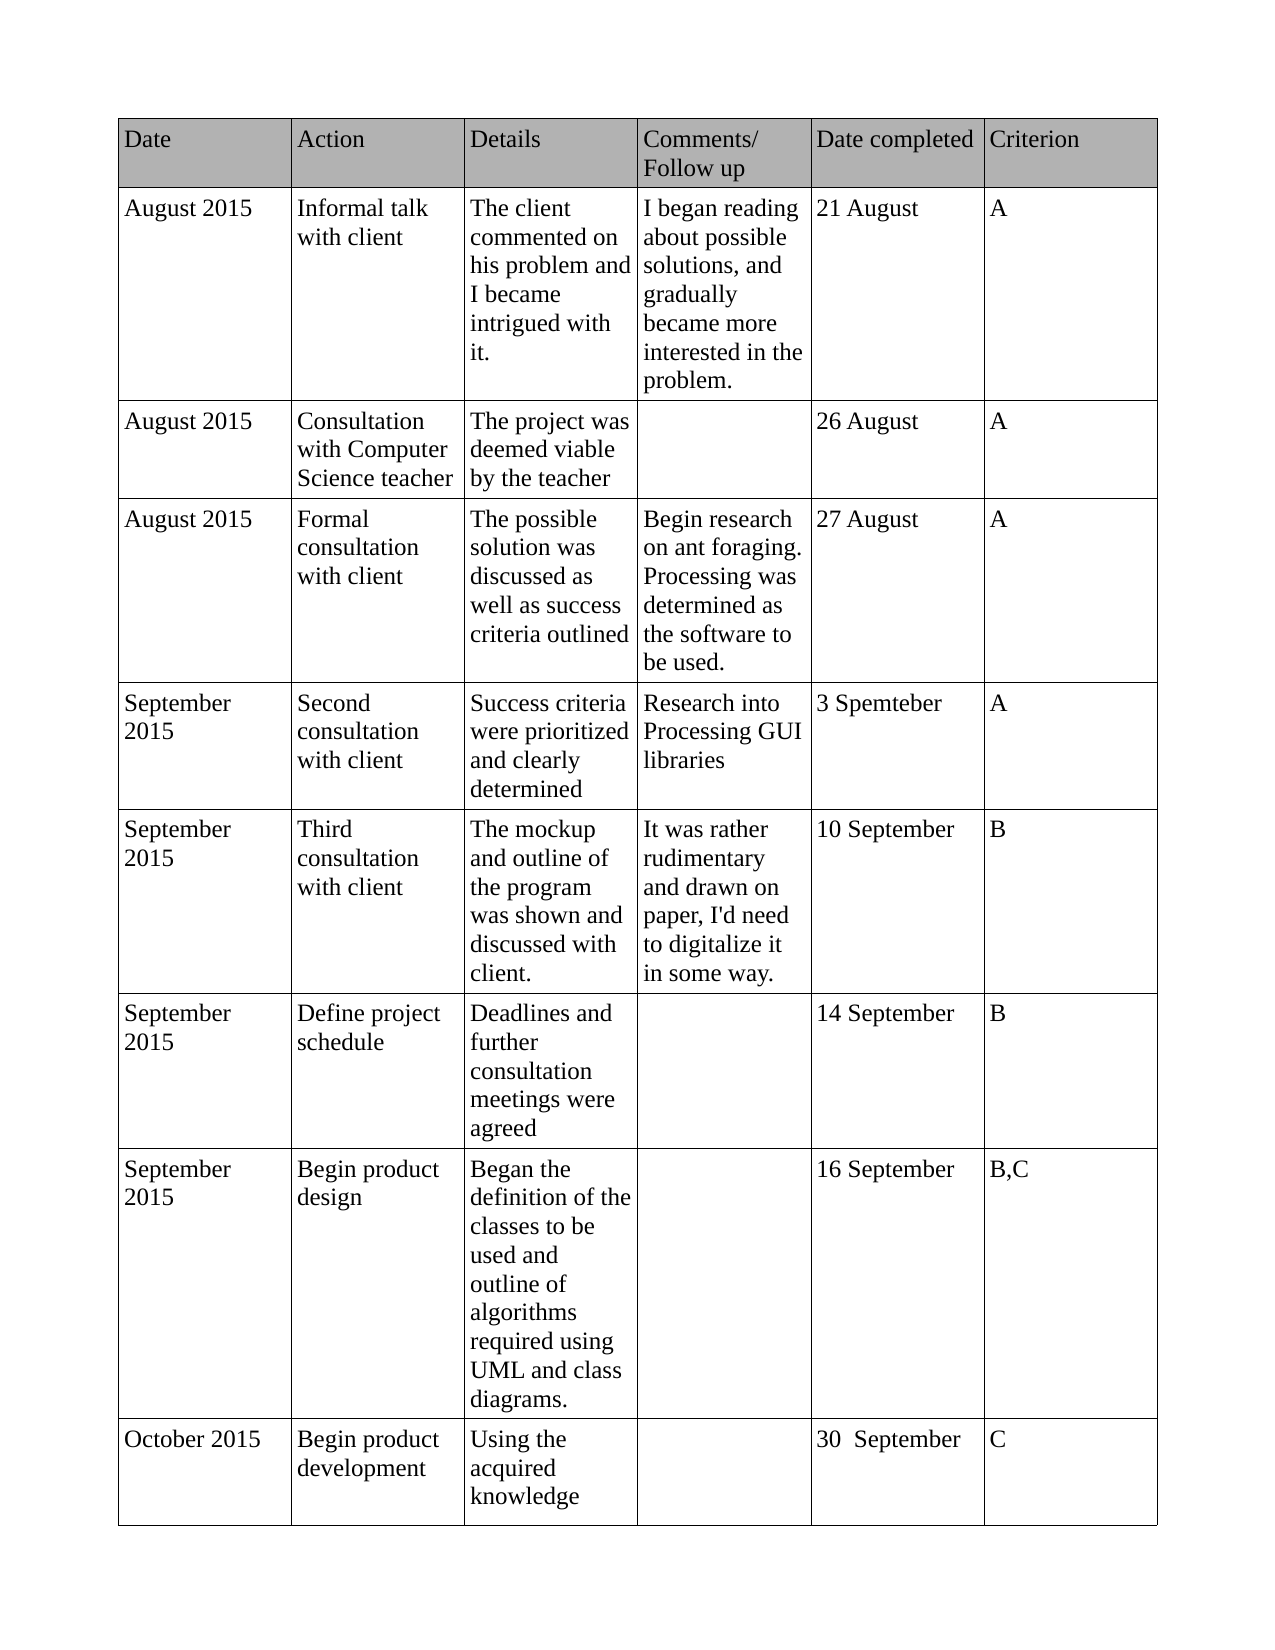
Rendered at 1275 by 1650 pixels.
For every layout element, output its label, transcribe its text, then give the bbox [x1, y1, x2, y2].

table_cell 3 Spemteber [812, 683, 984, 808]
table_cell Deadlines and further consultation meetings were agreed [465, 994, 637, 1148]
table_cell Informal talk with client [292, 188, 464, 400]
table_cell Begin product development [292, 1419, 464, 1525]
table_cell Research into Processing GUI libraries [638, 683, 811, 808]
table_cell [638, 1149, 811, 1418]
table_cell [638, 1419, 811, 1525]
table_cell The mockup and outline of the program was shown and discussed with client. [465, 810, 637, 992]
table_cell 16 September [812, 1149, 984, 1418]
table_cell 10 September [812, 810, 984, 992]
table_cell August 2015 [119, 499, 291, 682]
table_cell September 2015 [119, 683, 291, 808]
table_cell Begin research on ant foraging. Processing was determined as the software to be used. [638, 499, 811, 682]
table_cell B [985, 994, 1157, 1148]
table_cell 30 September [812, 1419, 984, 1525]
table_header Action [292, 119, 464, 187]
table_cell Using the acquired knowledge [465, 1419, 637, 1525]
table_cell Formal consultation with client [292, 499, 464, 682]
table_cell September 2015 [119, 810, 291, 992]
table_cell August 2015 [119, 401, 291, 498]
table_cell October 2015 [119, 1419, 291, 1525]
table_cell Second consultation with client [292, 683, 464, 808]
table_header Criterion [985, 119, 1157, 187]
table_cell A [985, 499, 1157, 682]
table_cell B [985, 810, 1157, 992]
table_cell The possible solution was discussed as well as success criteria outlined [465, 499, 637, 682]
table_cell September 2015 [119, 994, 291, 1148]
table_cell B,C [985, 1149, 1157, 1418]
table_header Details [465, 119, 637, 187]
table_cell September 2015 [119, 1149, 291, 1418]
table_cell 21 August [812, 188, 984, 400]
table_cell The project was deemed viable by the teacher [465, 401, 637, 498]
table_cell Consultation with Computer Science teacher [292, 401, 464, 498]
table_cell Began the definition of the classes to be used and outline of algorithms required using UML and class diagrams. [465, 1149, 637, 1418]
table_cell C [985, 1419, 1157, 1525]
table_cell I began reading about possible solutions, and gradually became more interested in the problem. [638, 188, 811, 400]
table_header Date completed [812, 119, 984, 187]
table_cell Third consultation with client [292, 810, 464, 992]
table_cell Begin product design [292, 1149, 464, 1418]
table_header Comments/ Follow up [638, 119, 811, 187]
table_header Date [119, 119, 291, 187]
table_cell 27 August [812, 499, 984, 682]
table_cell Define project schedule [292, 994, 464, 1148]
table_cell 14 September [812, 994, 984, 1148]
table_cell [638, 401, 811, 498]
table_cell August 2015 [119, 188, 291, 400]
table_cell A [985, 188, 1157, 400]
table_cell The client commented on his problem and I became intrigued with it. [465, 188, 637, 400]
table_cell 26 August [812, 401, 984, 498]
table_cell Success criteria were prioritized and clearly determined [465, 683, 637, 808]
table_cell A [985, 401, 1157, 498]
table_cell It was rather rudimentary and drawn on paper, I'd need to digitalize it in some way. [638, 810, 811, 992]
table_cell A [985, 683, 1157, 808]
table_cell [638, 994, 811, 1148]
